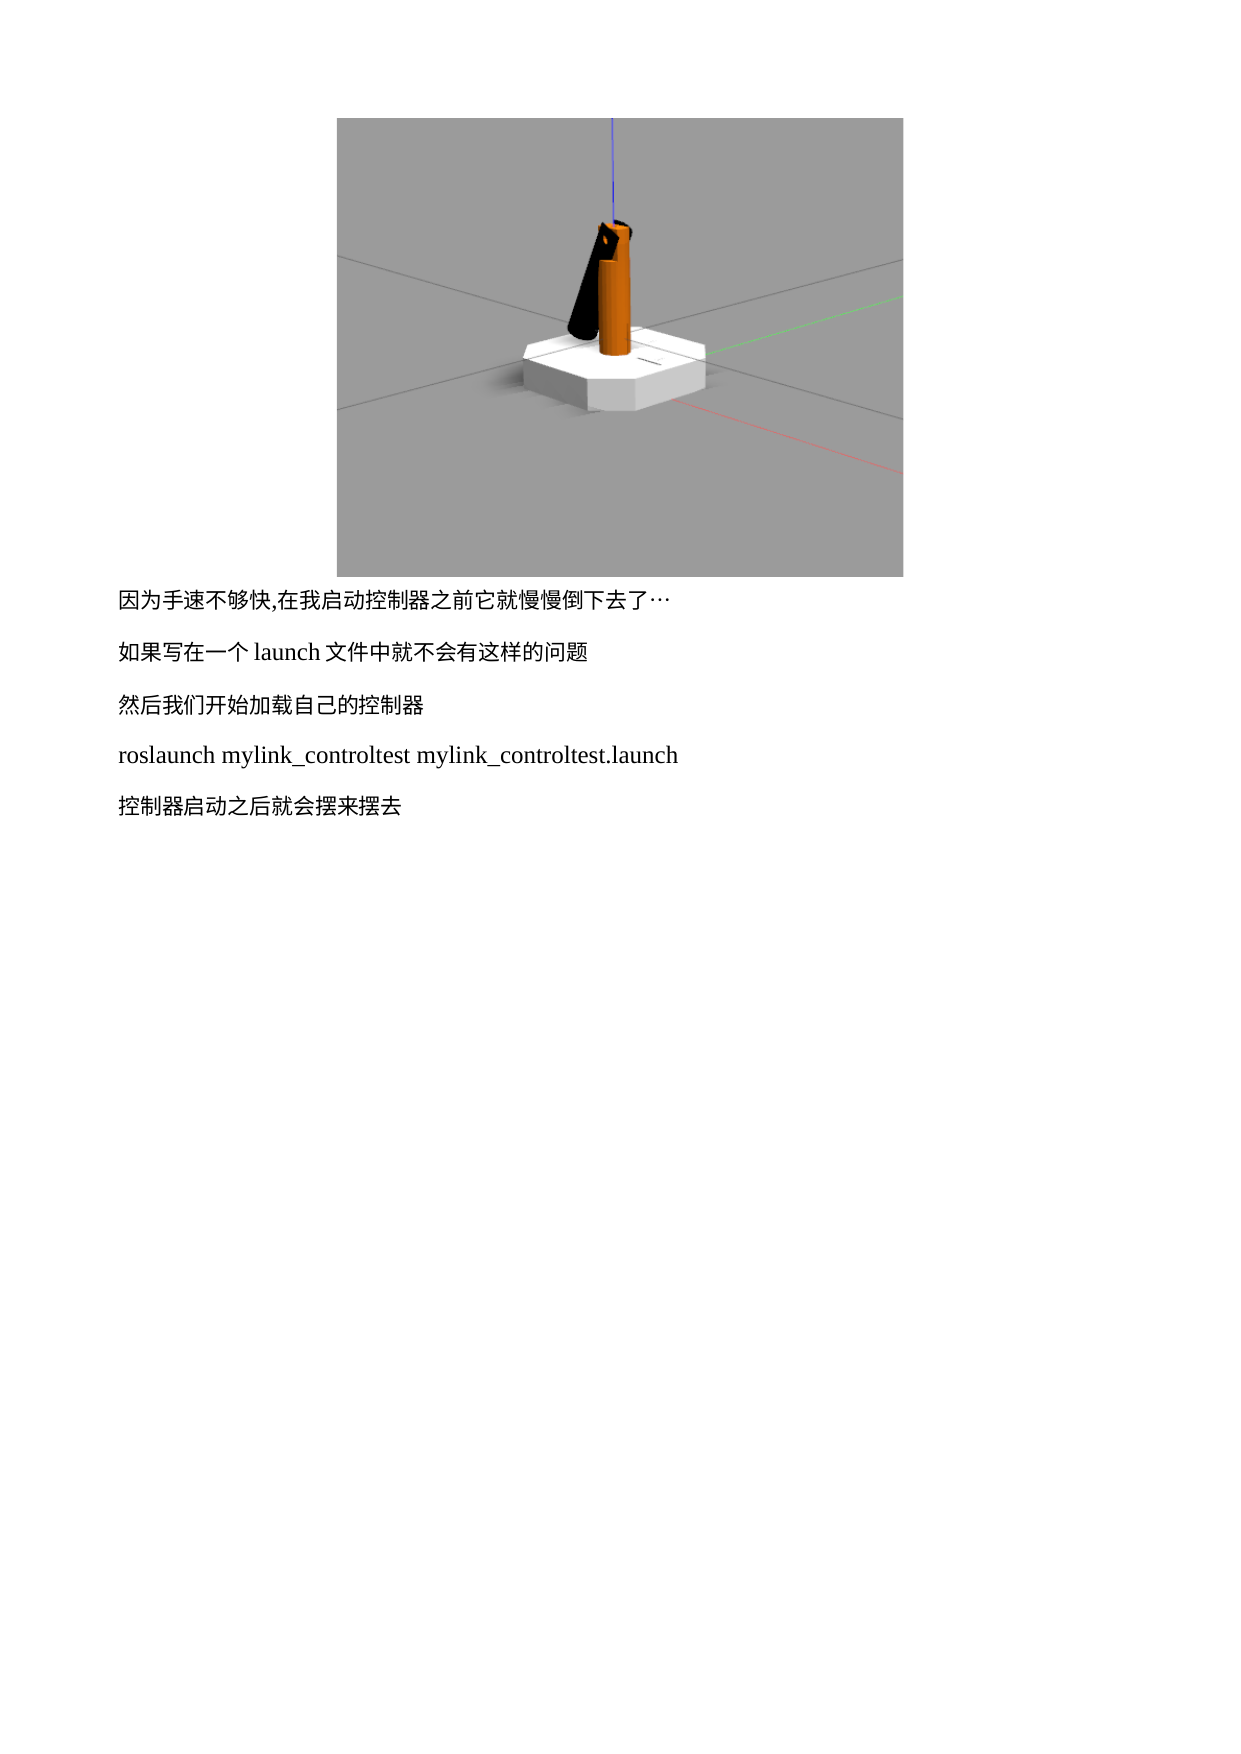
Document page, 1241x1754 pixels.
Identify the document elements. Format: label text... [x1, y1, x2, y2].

text 如果写在一个launch文件中就不会有这样的问题 [118, 635, 1122, 667]
text 然后我们开始加载自己的控制器 [118, 688, 1122, 719]
text 因为手速不够快,在我启动控制器之前它就慢慢倒下去了… [118, 118, 1122, 614]
text 控制器启动之后就会摆来摆去 [118, 789, 1122, 821]
picture [336, 118, 904, 577]
text roslaunch mylink_controltest mylink_controltest.launch [118, 740, 1122, 769]
